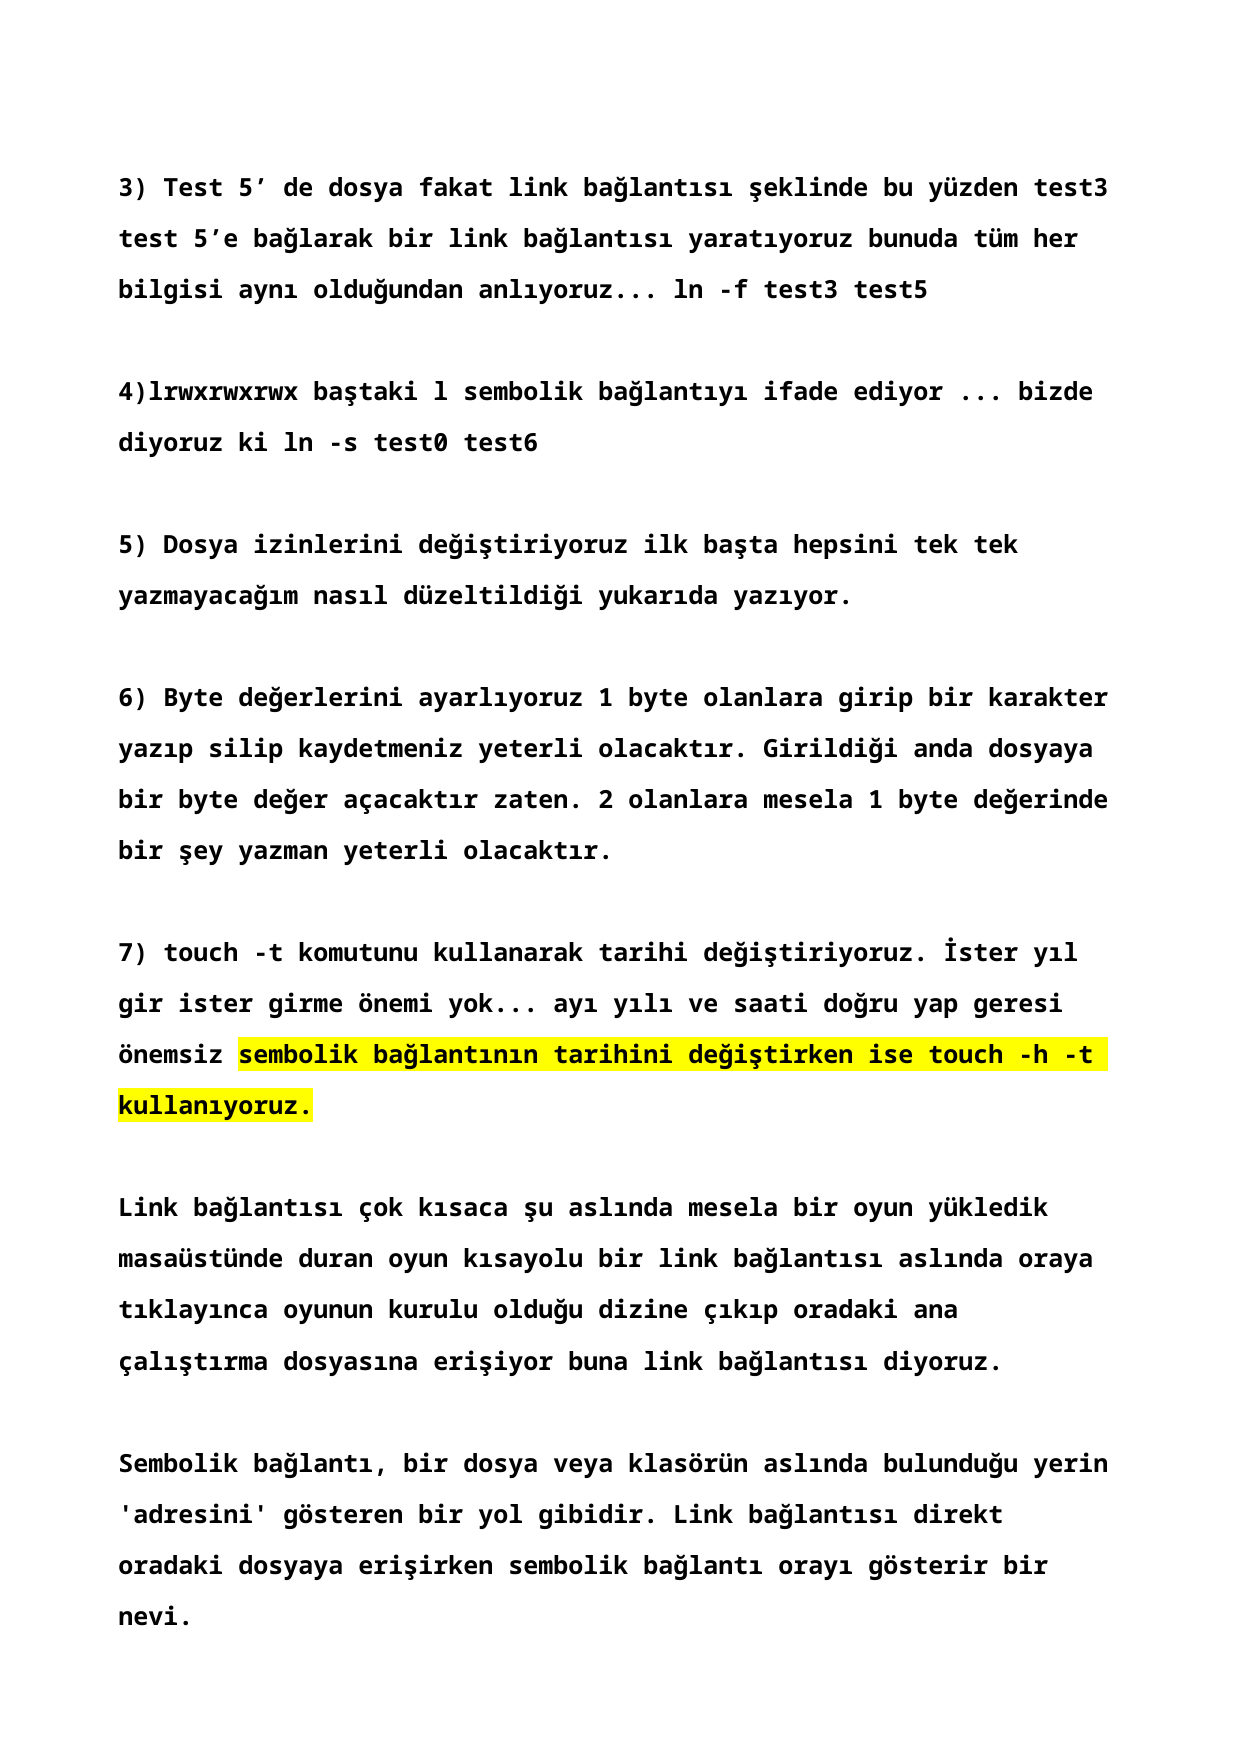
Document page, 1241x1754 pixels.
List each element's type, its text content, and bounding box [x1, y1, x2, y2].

text 4)lrwxrwxrwx baştaki l sembolik bağlantıyı ifade ediyor ... bizde diyoruz ki ln -s test0 test6 [118, 373, 1122, 458]
text 3) Test 5’ de dosya fakat link bağlantısı şeklinde bu yüzden test3 test 5’e bağlarak bir link bağlantısı yaratıyoruz bunuda tüm her bilgisi aynı olduğundan anlıyoruz... ln -f test3 test5 [118, 169, 1122, 305]
text Link bağlantısı çok kısaca şu aslında mesela bir oyun yükledik masaüstünde duran oyun kısayolu bir link bağlantısı aslında oraya tıklayınca oyunun kurulu olduğu dizine çıkıp oradaki ana çalıştırma dosyasına erişiyor buna link bağlantısı diyoruz. [118, 1190, 1122, 1377]
text 5) Dosya izinlerini değiştiriyoruz ilk başta hepsini tek tek yazmayacağım nasıl düzeltildiği yukarıda yazıyor. [118, 526, 1122, 612]
text Sembolik bağlantı, bir dosya veya klasörün aslında bulunduğu yerin 'adresini' gösteren bir yol gibidir. Link bağlantısı direkt oradaki dosyaya erişirken sembolik bağlantı orayı gösterir bir nevi. [118, 1445, 1122, 1632]
text 7) touch -t komutunu kullanarak tarihi değiştiriyoruz. İster yıl gir ister girme önemi yok... ayı yılı ve saati doğru yap geresi önemsiz sembolik bağlantının tarihini değiştirken ise touch -h -t kullanıyoruz. [118, 935, 1122, 1122]
text 6) Byte değerlerini ayarlıyoruz 1 byte olanlara girip bir karakter yazıp silip kaydetmeniz yeterli olacaktır. Girildiği anda dosyaya bir byte değer açacaktır zaten. 2 olanlara mesela 1 byte değerinde bir şey yazman yeterli olacaktır. [118, 679, 1122, 867]
